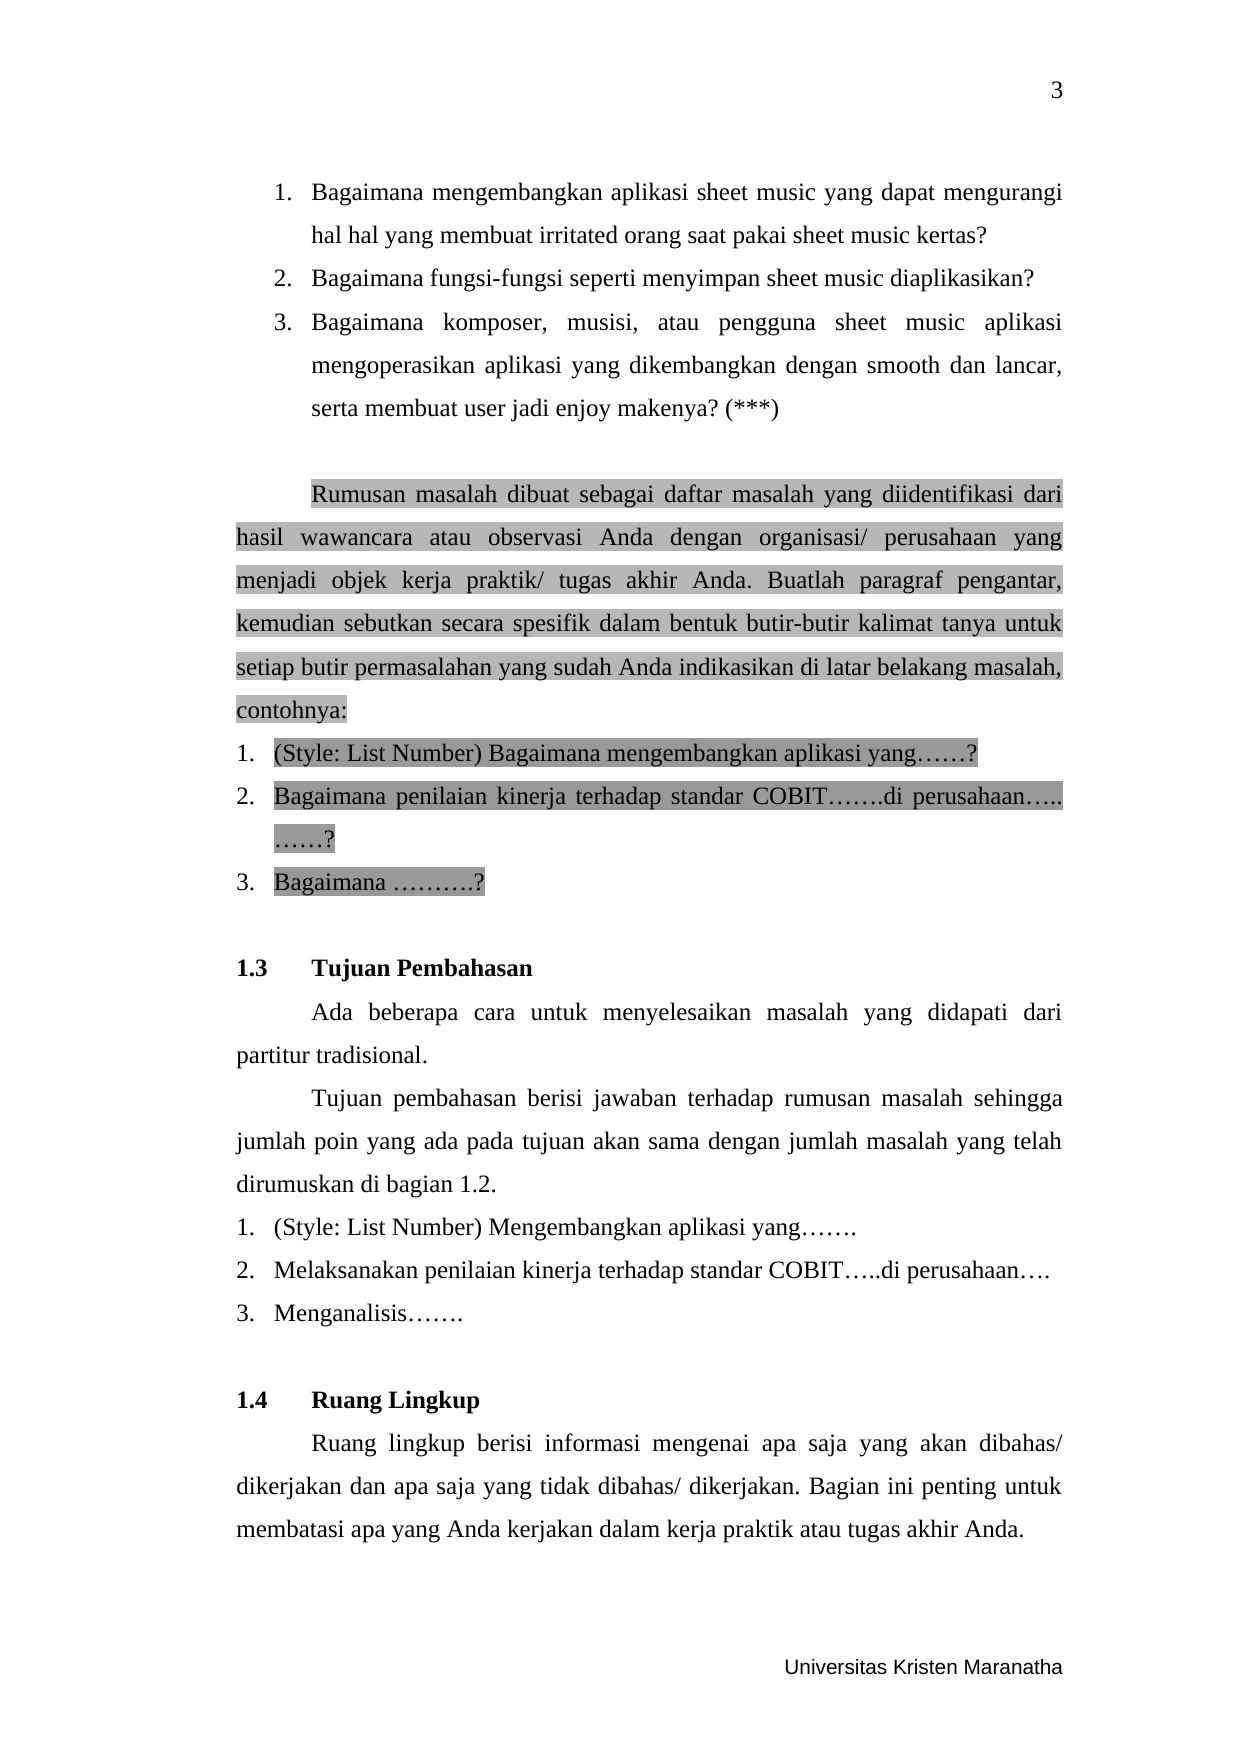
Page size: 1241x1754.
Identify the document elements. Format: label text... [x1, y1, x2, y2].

text Ada beberapa cara untuk menyelesaikan masalah yang didapati dari partitur tradisional. [236, 997, 1063, 1068]
text Ruang lingkup berisi informasi mengenai apa saja yang akan dibahas/ dikerjakan dan apa saja yang tidak dibahas/ dikerjakan. Bagian ini penting untuk membatasi apa yang Anda kerjakan dalam kerja praktik atau tugas akhir Anda. [236, 1428, 1063, 1543]
list Melaksanakan penilaian kinerja terhadap standar COBIT…..di perusahaan…. [236, 1255, 1063, 1284]
text Rumusan masalah dibuat sebagai daftar masalah yang diidentifikasi dari hasil wawancara atau observasi Anda dengan organisasi/ perusahaan yang menjadi objek kerja praktik/ tugas akhir Anda. Buatlah paragraf pengantar, kemudian sebutkan secara spesifik dalam bentuk butir-butir kalimat tanya untuk setiap butir permasalahan yang sudah Anda indikasikan di latar belakang masalah, contohnya: [236, 479, 1063, 723]
list Bagaimana mengembangkan aplikasi sheet music yang dapat mengurangi hal hal yang membuat irritated orang saat pakai sheet music kertas? [274, 177, 1063, 249]
list Bagaimana ……….? [236, 867, 1063, 896]
list (Style: List Number) Mengembangkan aplikasi yang……. [236, 1212, 1063, 1241]
list Menganalisis……. [236, 1298, 1063, 1327]
text Tujuan pembahasan berisi jawaban terhadap rumusan masalah sehingga jumlah poin yang ada pada tujuan akan sama dengan jumlah masalah yang telah dirumuskan di bagian 1.2. [236, 1083, 1063, 1198]
subtitle Ruang Lingkup [236, 1385, 1063, 1413]
list (Style: List Number) Bagaimana mengembangkan aplikasi yang……? [236, 738, 1063, 767]
subtitle Tujuan Pembahasan [236, 953, 1063, 982]
list Bagaimana komposer, musisi, atau pengguna sheet music aplikasi mengoperasikan aplikasi yang dikembangkan dengan smooth dan lancar, serta membuat user jadi enjoy makenya? (***) [274, 307, 1063, 422]
list Bagaimana fungsi-fungsi seperti menyimpan sheet music diaplikasikan? [274, 263, 1063, 292]
list Bagaimana penilaian kinerja terhadap standar COBIT…….di perusahaan…..……? [236, 781, 1063, 853]
